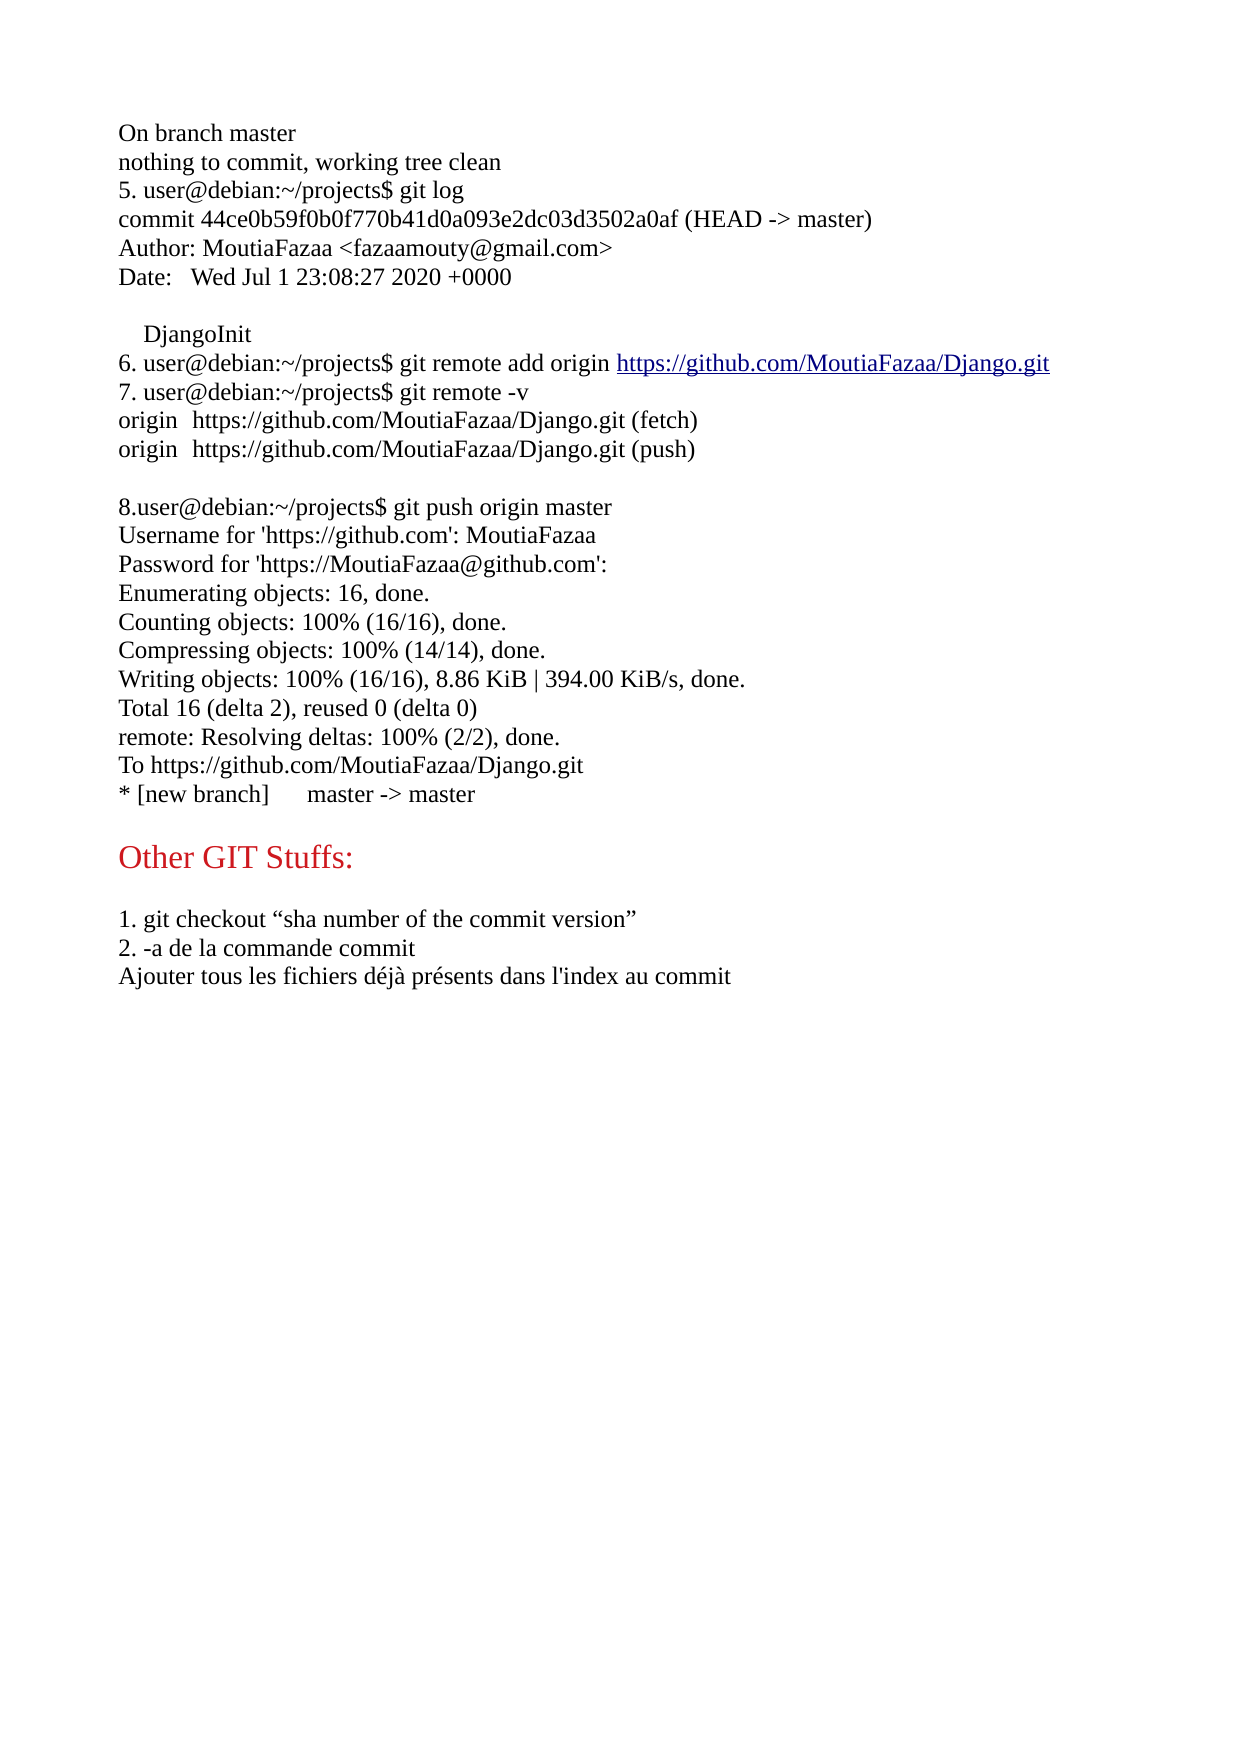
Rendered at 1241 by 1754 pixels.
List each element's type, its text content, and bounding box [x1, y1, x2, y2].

text * [new branch] master -> master [118, 779, 1122, 808]
text Other GIT Stuffs: [118, 837, 1122, 875]
text 1. git checkout “sha number of the commit version” [118, 904, 1122, 933]
text Compressing objects: 100% (14/14), done. [118, 636, 1122, 664]
text commit 44ce0b59f0b0f770b41d0a093e2dc03d3502a0af (HEAD -> master) [118, 204, 1122, 233]
text Enumerating objects: 16, done. [118, 578, 1122, 607]
text To https://github.com/MoutiaFazaa/Django.git [118, 751, 1122, 779]
text Ajouter tous les fichiers déjà présents dans l'index au commit [118, 961, 1122, 990]
text origin https://github.com/MoutiaFazaa/Django.git (fetch) [118, 406, 1122, 434]
text 6. user@debian:~/projects$ git remote add origin https://github.com/MoutiaFazaa/Django.git [118, 348, 1122, 377]
text Counting objects: 100% (16/16), done. [118, 607, 1122, 636]
text DjangoInit [118, 319, 1122, 348]
text Author: MoutiaFazaa <fazaamouty@gmail.com> [118, 233, 1122, 262]
text 2. -a de la commande commit [118, 933, 1122, 961]
text 7. user@debian:~/projects$ git remote -v [118, 377, 1122, 406]
text 5. user@debian:~/projects$ git log [118, 176, 1122, 204]
text origin https://github.com/MoutiaFazaa/Django.git (push) [118, 434, 1122, 463]
text 8.user@debian:~/projects$ git push origin master [118, 492, 1122, 521]
text On branch master [118, 118, 1122, 147]
text nothing to commit, working tree clean [118, 147, 1122, 176]
text Username for 'https://github.com': MoutiaFazaa [118, 521, 1122, 549]
text Password for 'https://MoutiaFazaa@github.com': [118, 549, 1122, 578]
text Writing objects: 100% (16/16), 8.86 KiB | 394.00 KiB/s, done. [118, 664, 1122, 693]
text remote: Resolving deltas: 100% (2/2), done. [118, 722, 1122, 751]
text Total 16 (delta 2), reused 0 (delta 0) [118, 693, 1122, 722]
text Date: Wed Jul 1 23:08:27 2020 +0000 [118, 262, 1122, 291]
